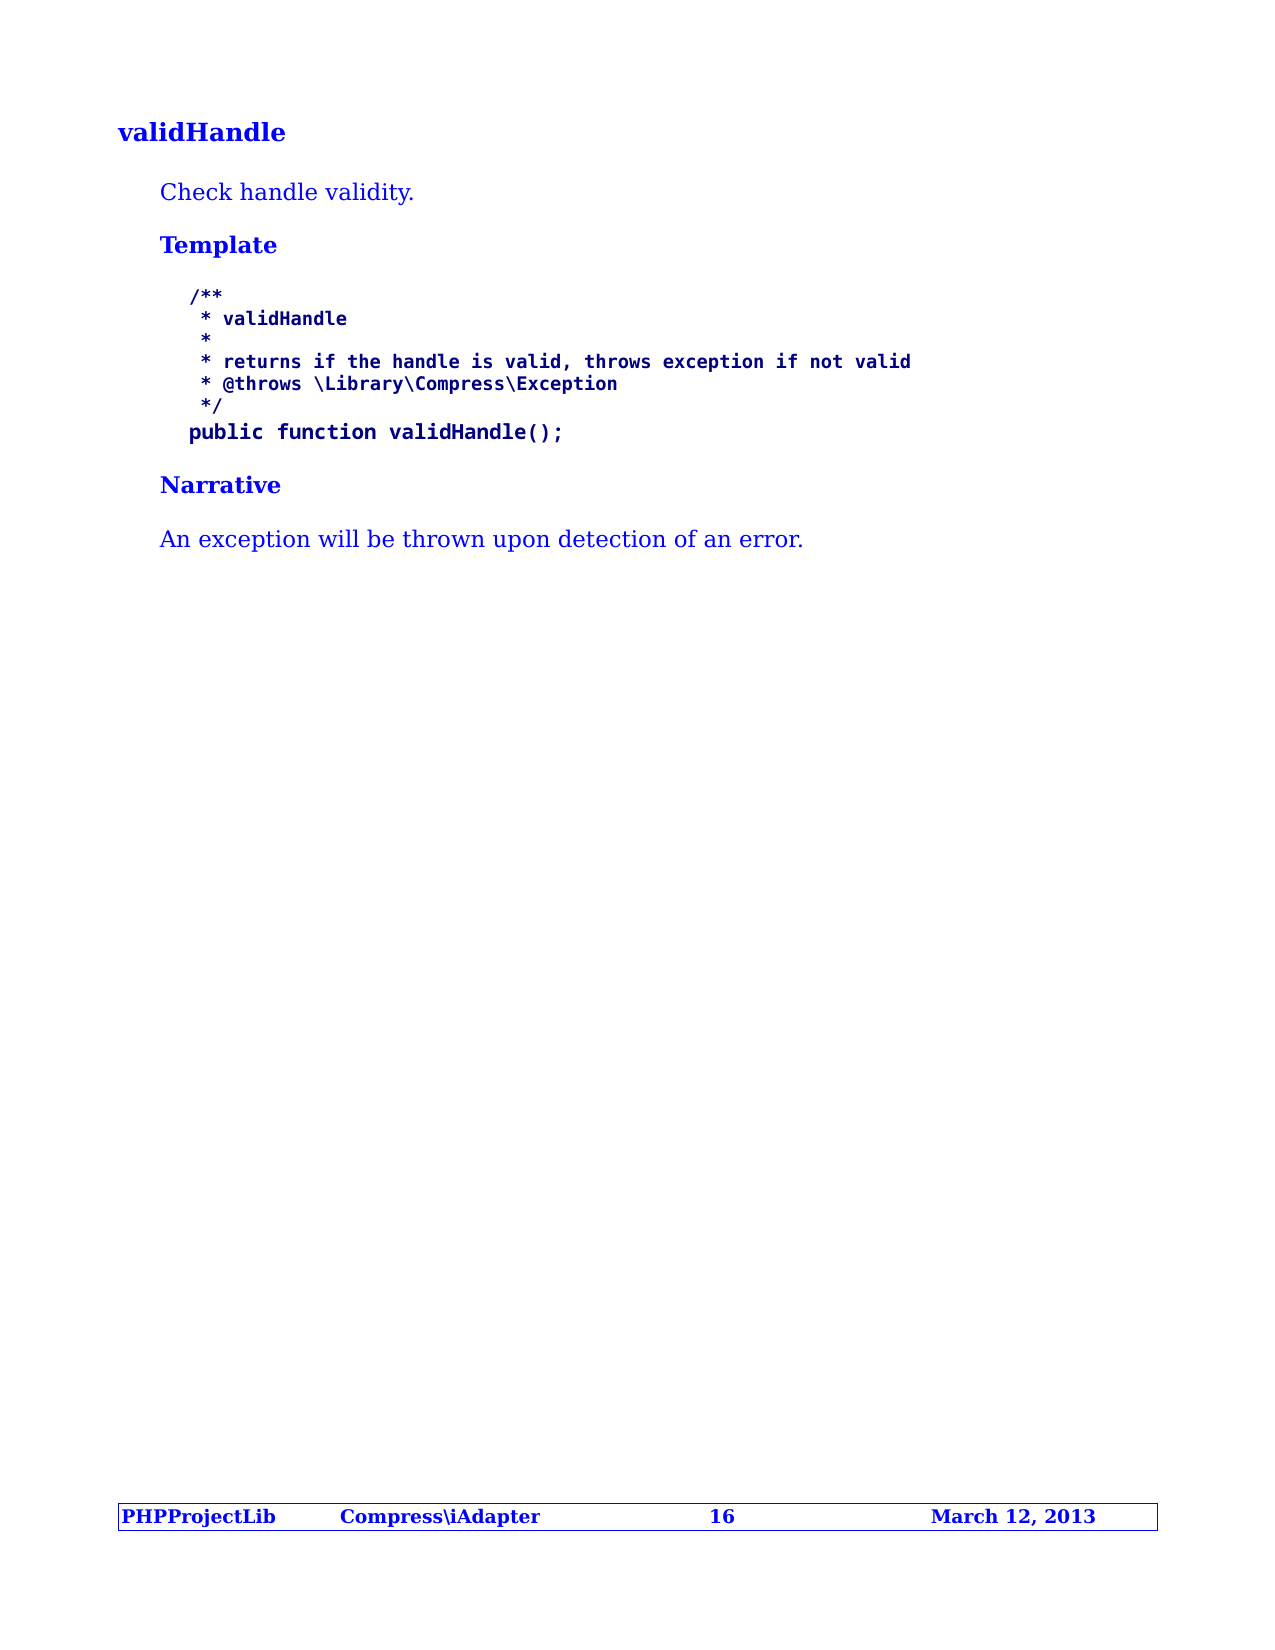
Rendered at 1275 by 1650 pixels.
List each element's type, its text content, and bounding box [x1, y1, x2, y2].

text Template [159, 232, 1157, 259]
list */ [189, 395, 1157, 417]
text Check handle validity. [159, 179, 1157, 205]
list * returns if the handle is valid, throws exception if not valid [189, 351, 1157, 373]
list * validHandle [189, 308, 1157, 329]
text An exception will be thrown upon detection of an error. [159, 526, 1157, 552]
list * @throws \Library\Compress\Exception [189, 373, 1157, 395]
list /** [189, 286, 1157, 308]
text Narrative [159, 472, 1157, 499]
list public function validHandle(); [189, 417, 1157, 446]
list * [189, 329, 1157, 351]
title validHandle [118, 118, 1157, 147]
